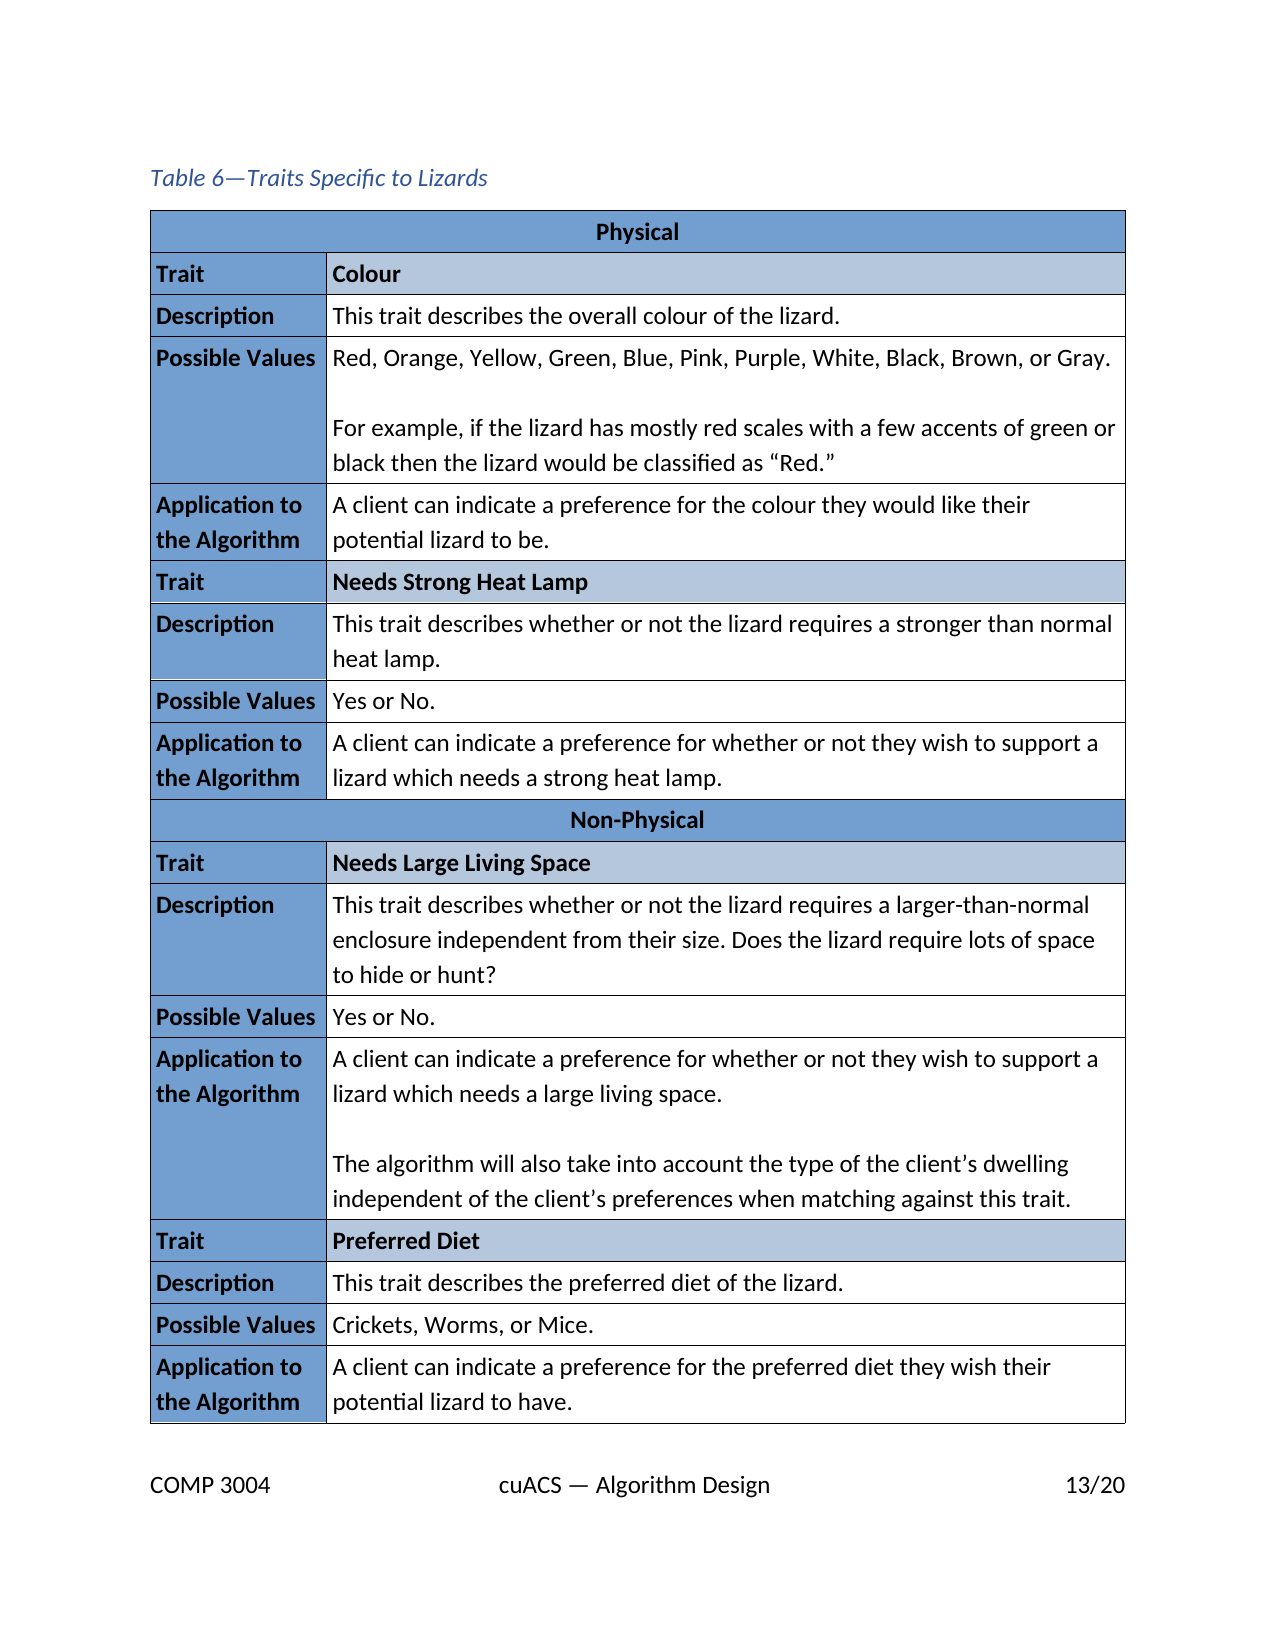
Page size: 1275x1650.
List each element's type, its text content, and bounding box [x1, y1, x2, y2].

table_cell Description [151, 1262, 326, 1303]
text Table 6—Traits Specific to Lizards [150, 162, 1125, 193]
table_cell Trait [151, 842, 326, 883]
table_cell Yes or No. [327, 996, 1125, 1037]
table_cell Description [151, 604, 326, 679]
table_cell Trait [151, 1220, 326, 1261]
table_cell Possible Values [151, 337, 326, 483]
table_cell Application to the Algorithm [151, 1346, 326, 1422]
table_cell A client can indicate a preference for whether or not they wish to support a lizard which needs a strong heat lamp. [327, 723, 1125, 799]
table_cell Preferred Diet [327, 1220, 1125, 1261]
table_cell Application to the Algorithm [151, 723, 326, 799]
table_cell Colour [327, 253, 1125, 294]
table_cell Yes or No. [327, 681, 1125, 722]
table_cell Needs Large Living Space [327, 842, 1125, 883]
table_cell Application to the Algorithm [151, 484, 326, 560]
table_cell Trait [151, 253, 326, 294]
table_cell A client can indicate a preference for the colour they would like their potential lizard to be. [327, 484, 1125, 560]
table_cell A client can indicate a preference for whether or not they wish to support a lizard which needs a large living space. The algorithm will also take into account the type of the client’s dwelling independent of the client’s preferences when matching against this trait. [327, 1038, 1125, 1219]
table_cell Possible Values [151, 996, 326, 1037]
table_cell Trait [151, 561, 326, 602]
table_header Physical [151, 211, 1125, 252]
table_cell This trait describes whether or not the lizard requires a larger-than-normal enclosure independent from their size. Does the lizard require lots of space to hide or hunt? [327, 884, 1125, 995]
table_cell Description [151, 295, 326, 336]
table_cell Possible Values [151, 1304, 326, 1345]
table_cell Red, Orange, Yellow, Green, Blue, Pink, Purple, White, Black, Brown, or Gray. For example, if the lizard has mostly red scales with a few accents of green or black then the lizard would be classified as “Red.” [327, 337, 1125, 483]
table_cell Needs Strong Heat Lamp [327, 561, 1125, 602]
table_cell This trait describes whether or not the lizard requires a stronger than normal heat lamp. [327, 604, 1125, 679]
table_cell This trait describes the overall colour of the lizard. [327, 295, 1125, 336]
table_cell A client can indicate a preference for the preferred diet they wish their potential lizard to have. [327, 1346, 1125, 1422]
table_cell Description [151, 884, 326, 995]
table_cell Non-Physical [151, 800, 1125, 841]
table_cell Application to the Algorithm [151, 1038, 326, 1219]
table_cell Crickets, Worms, or Mice. [327, 1304, 1125, 1345]
table_cell Possible Values [151, 681, 326, 722]
table_cell This trait describes the preferred diet of the lizard. [327, 1262, 1125, 1303]
